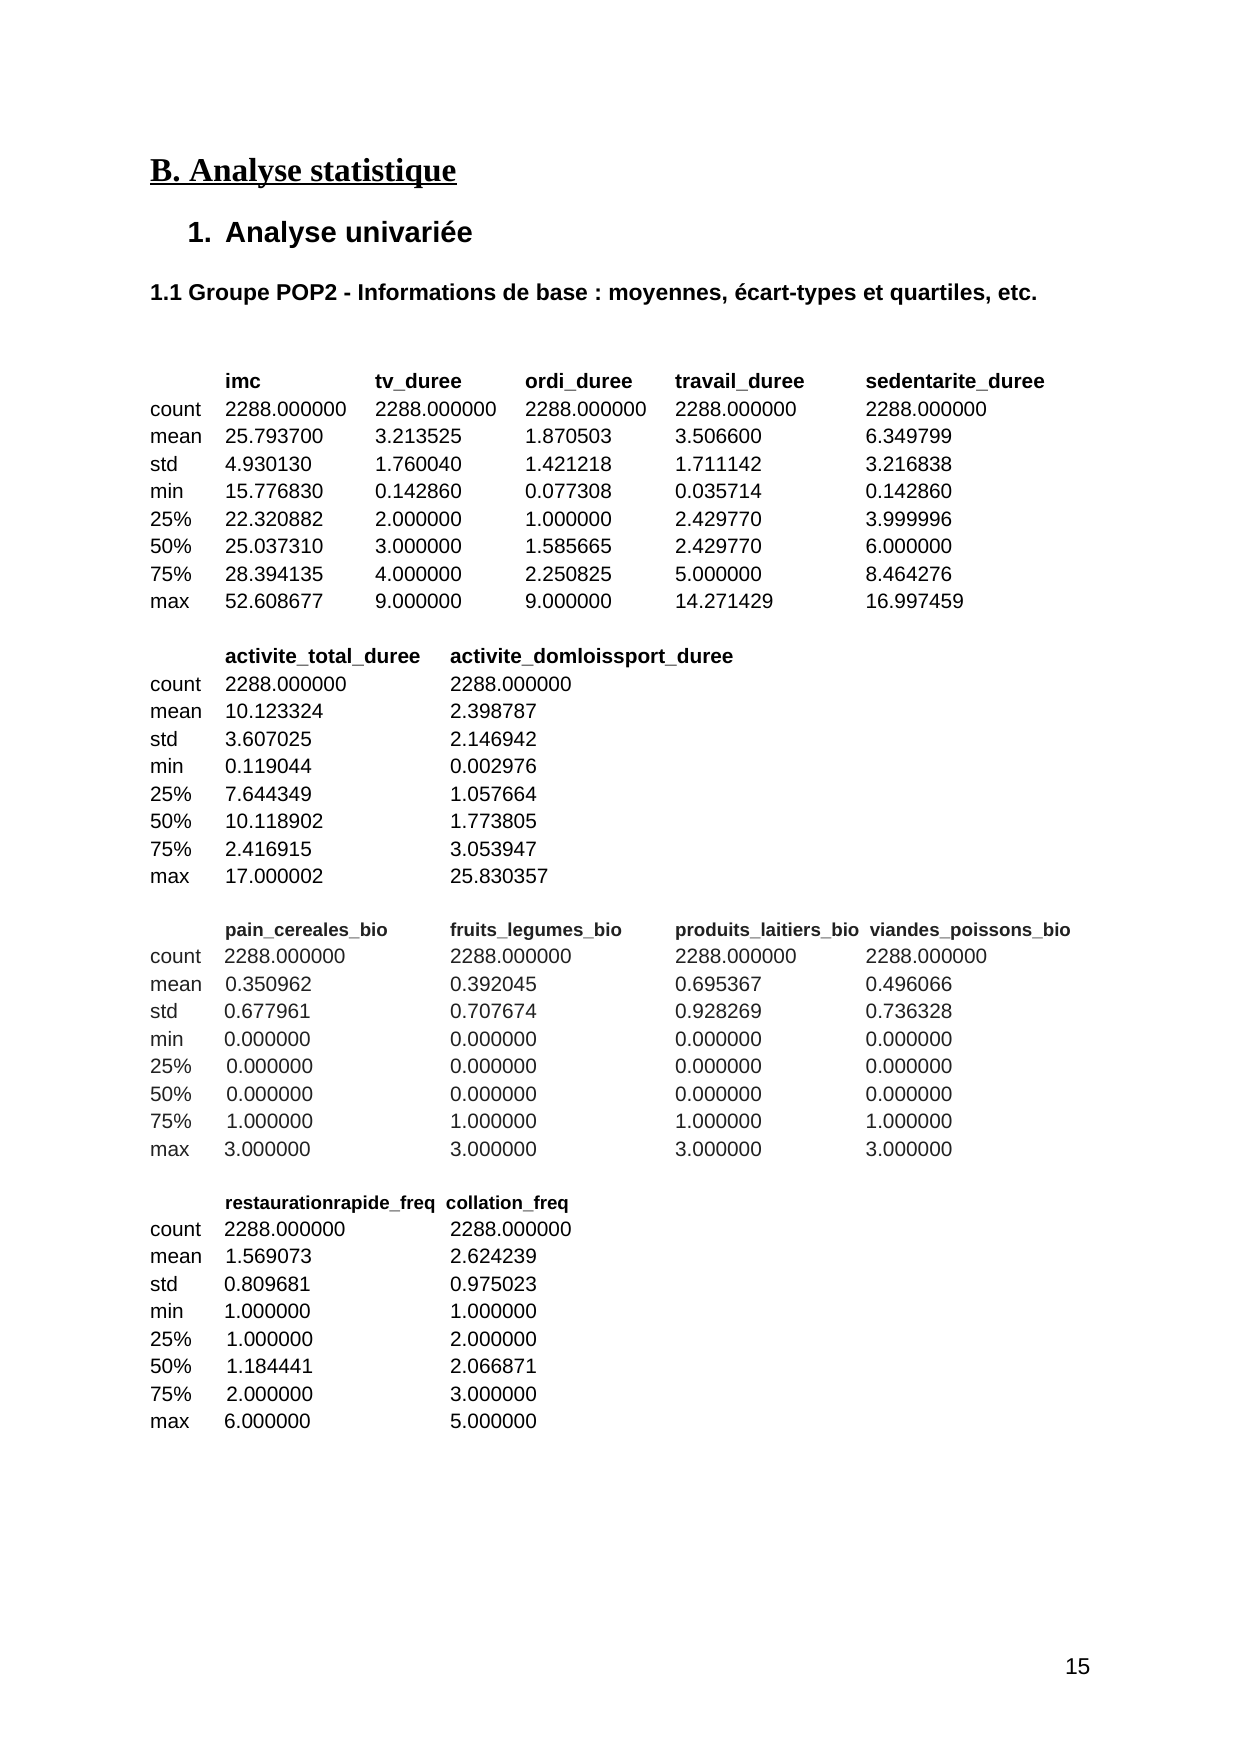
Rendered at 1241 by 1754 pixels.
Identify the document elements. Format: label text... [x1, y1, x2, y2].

text imc tv_duree ordi_duree travail_duree sedentarite_duree [150, 369, 1090, 393]
text 1.1 Groupe POP2 - Informations de base : moyennes, écart-types et quartiles, etc. [150, 278, 1090, 305]
text 75% 1.000000 1.000000 1.000000 1.000000 [150, 1109, 1090, 1133]
text min 15.776830 0.142860 0.077308 0.035714 0.142860 [150, 479, 1090, 503]
text count 2288.000000 2288.000000 [150, 1217, 1090, 1241]
text count 2288.000000 2288.000000 [150, 672, 1090, 696]
text 50% 1.184441 2.066871 [150, 1354, 1090, 1378]
text 75% 2.000000 3.000000 [150, 1382, 1090, 1406]
text 50% 10.118902 1.773805 [150, 809, 1090, 833]
text mean 25.793700 3.213525 1.870503 3.506600 6.349799 [150, 424, 1090, 448]
text 25% 0.000000 0.000000 0.000000 0.000000 [150, 1054, 1090, 1078]
text 75% 28.394135 4.000000 2.250825 5.000000 8.464276 [150, 562, 1090, 586]
text max 6.000000 5.000000 [150, 1409, 1090, 1433]
text count 2288.000000 2288.000000 2288.000000 2288.000000 [150, 944, 1090, 968]
text count 2288.000000 2288.000000 2288.000000 2288.000000 2288.000000 [150, 397, 1090, 421]
text max 52.608677 9.000000 9.000000 14.271429 16.997459 [150, 589, 1090, 613]
text max 3.000000 3.000000 3.000000 3.000000 [150, 1137, 1090, 1161]
text restaurationrapide_freq collation_freq [150, 1192, 1090, 1213]
text min 0.000000 0.000000 0.000000 0.000000 [150, 1027, 1090, 1051]
text mean 1.569073 2.624239 [150, 1244, 1090, 1268]
text 25% 1.000000 2.000000 [150, 1327, 1090, 1351]
text 50% 25.037310 3.000000 1.585665 2.429770 6.000000 [150, 534, 1090, 558]
list Analyse univariée [187, 215, 1090, 248]
text std 0.677961 0.707674 0.928269 0.736328 [150, 999, 1090, 1023]
text activite_total_duree activite_domloissport_duree [150, 644, 1090, 668]
text 75% 2.416915 3.053947 [150, 837, 1090, 861]
text 50% 0.000000 0.000000 0.000000 0.000000 [150, 1082, 1090, 1106]
text pain_cereales_bio fruits_legumes_bio produits_laitiers_bio viandes_poissons_bio [150, 919, 1090, 941]
text mean 10.123324 2.398787 [150, 699, 1090, 723]
text std 4.930130 1.760040 1.421218 1.711142 3.216838 [150, 452, 1090, 476]
text 25% 22.320882 2.000000 1.000000 2.429770 3.999996 [150, 507, 1090, 531]
text B. Analyse statistique [150, 150, 1090, 188]
text 25% 7.644349 1.057664 [150, 782, 1090, 806]
text mean 0.350962 0.392045 0.695367 0.496066 [150, 972, 1090, 996]
text min 1.000000 1.000000 [150, 1299, 1090, 1323]
text max 17.000002 25.830357 [150, 864, 1090, 888]
text min 0.119044 0.002976 [150, 754, 1090, 778]
text std 3.607025 2.146942 [150, 727, 1090, 751]
text std 0.809681 0.975023 [150, 1272, 1090, 1296]
